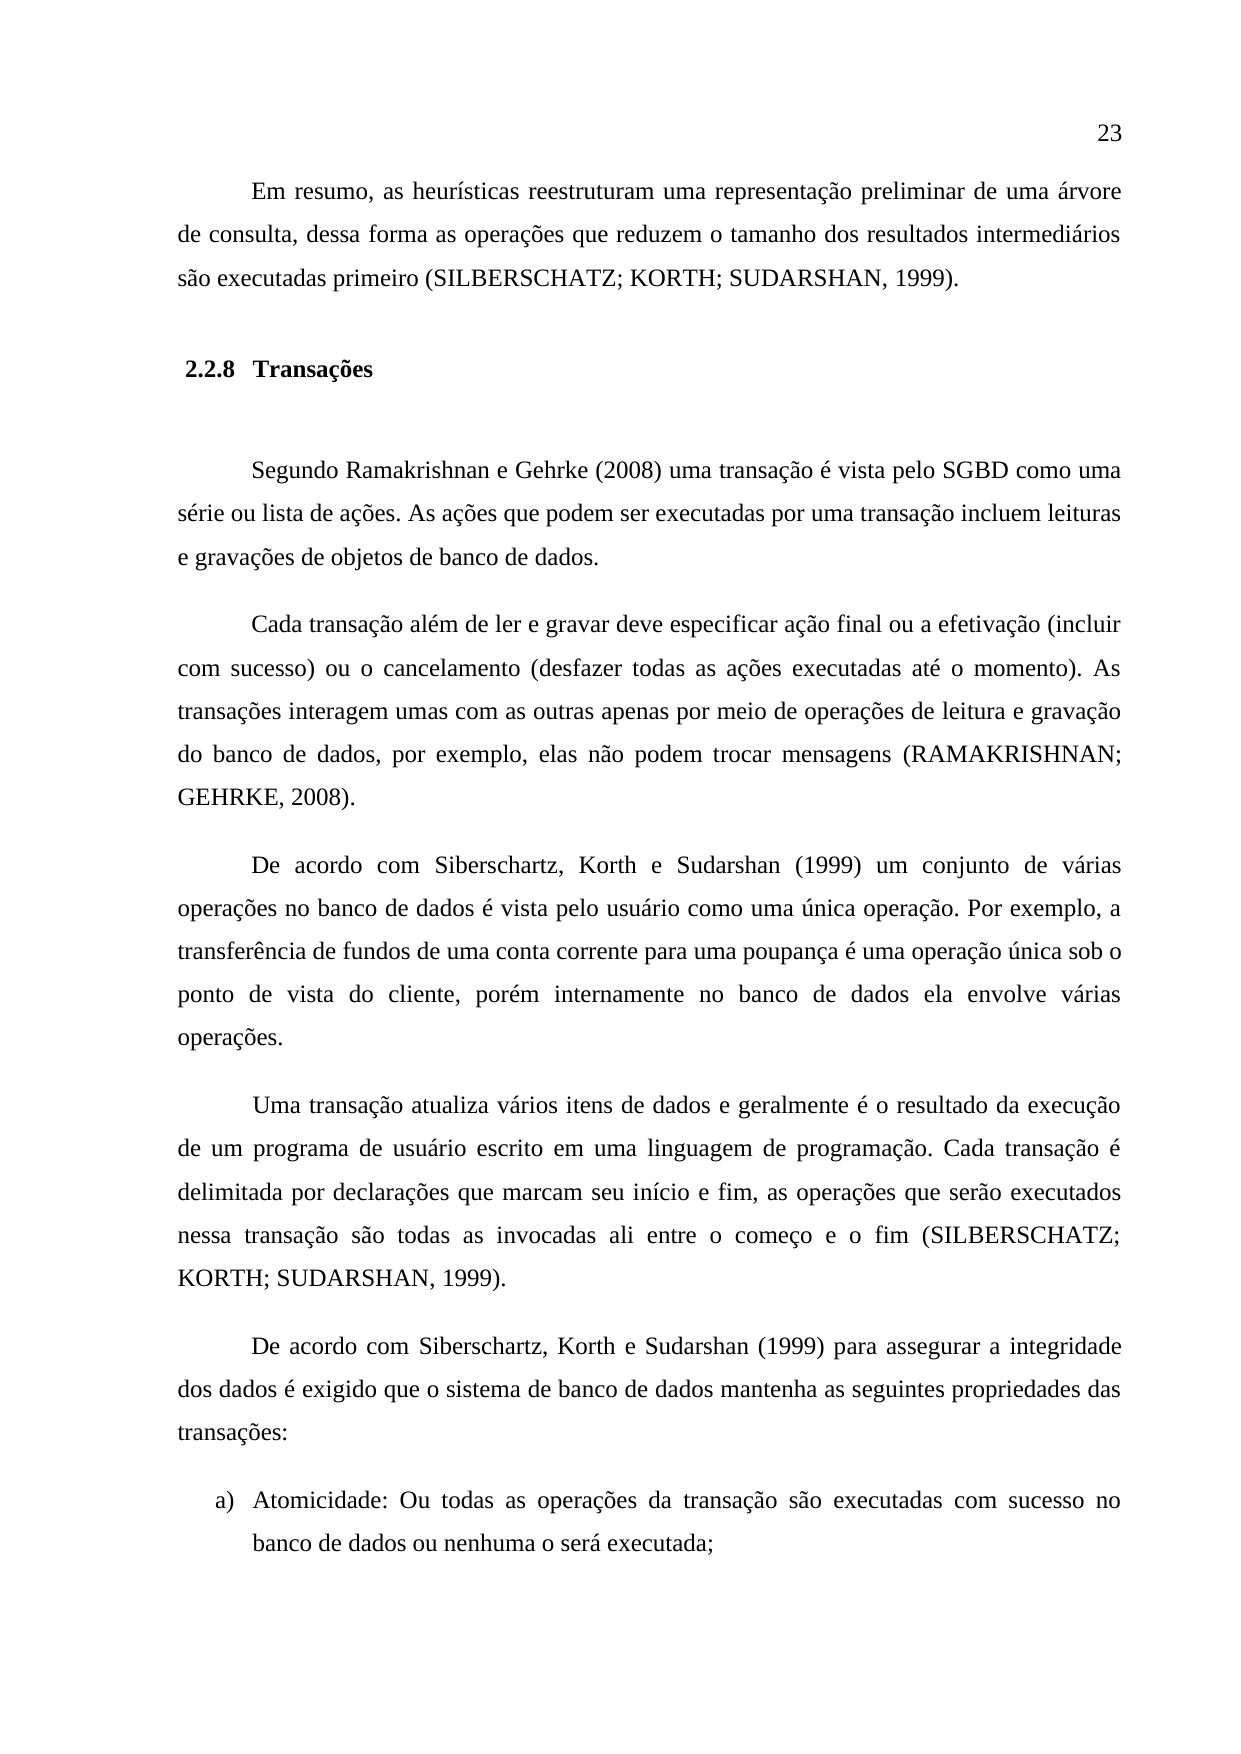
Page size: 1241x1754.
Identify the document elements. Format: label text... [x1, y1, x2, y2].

list Atomicidade: Ou todas as operações da transação são executadas com sucesso no banco de dados ou nenhuma o será executada; [215, 1485, 1122, 1557]
text De acordo com Siberschartz, Korth e Sudarshan (1999) um conjunto de várias operações no banco de dados é vista pelo usuário como uma única operação. Por exemplo, a transferência de fundos de uma conta corrente para uma poupança é uma operação única sob o ponto de vista do cliente, porém internamente no banco de dados ela envolve várias operações. [177, 850, 1122, 1051]
list Transações [185, 354, 1122, 382]
text Cada transação além de ler e gravar deve especificar ação final ou a efetivação (incluir com sucesso) ou o cancelamento (desfazer todas as ações executadas até o momento). As transações interagem umas com as outras apenas por meio de operações de leitura e gravação do banco de dados, por exemplo, elas não podem trocar mensagens (RAMAKRISHNAN; GEHRKE, 2008). [177, 609, 1122, 811]
text Uma transação atualiza vários itens de dados e geralmente é o resultado da execução de um programa de usuário escrito em uma linguagem de programação. Cada transação é delimitada por declarações que marcam seu início e fim, as operações que serão executados nessa transação são todas as invocadas ali entre o começo e o fim (SILBERSCHATZ; KORTH; SUDARSHAN, 1999). [177, 1090, 1122, 1292]
text Segundo Ramakrishnan e Gehrke (2008) uma transação é vista pelo SGBD como uma série ou lista de ações. As ações que podem ser executadas por uma transação incluem leituras e gravações de objetos de banco de dados. [177, 455, 1122, 570]
text De acordo com Siberschartz, Korth e Sudarshan (1999) para assegurar a integridade dos dados é exigido que o sistema de banco de dados mantenha as seguintes propriedades das transações: [177, 1331, 1122, 1446]
text Em resumo, as heurísticas reestruturam uma representação preliminar de uma árvore de consulta, dessa forma as operações que reduzem o tamanho dos resultados intermediários são executadas primeiro (SILBERSCHATZ; KORTH; SUDARSHAN, 1999). [177, 176, 1122, 291]
